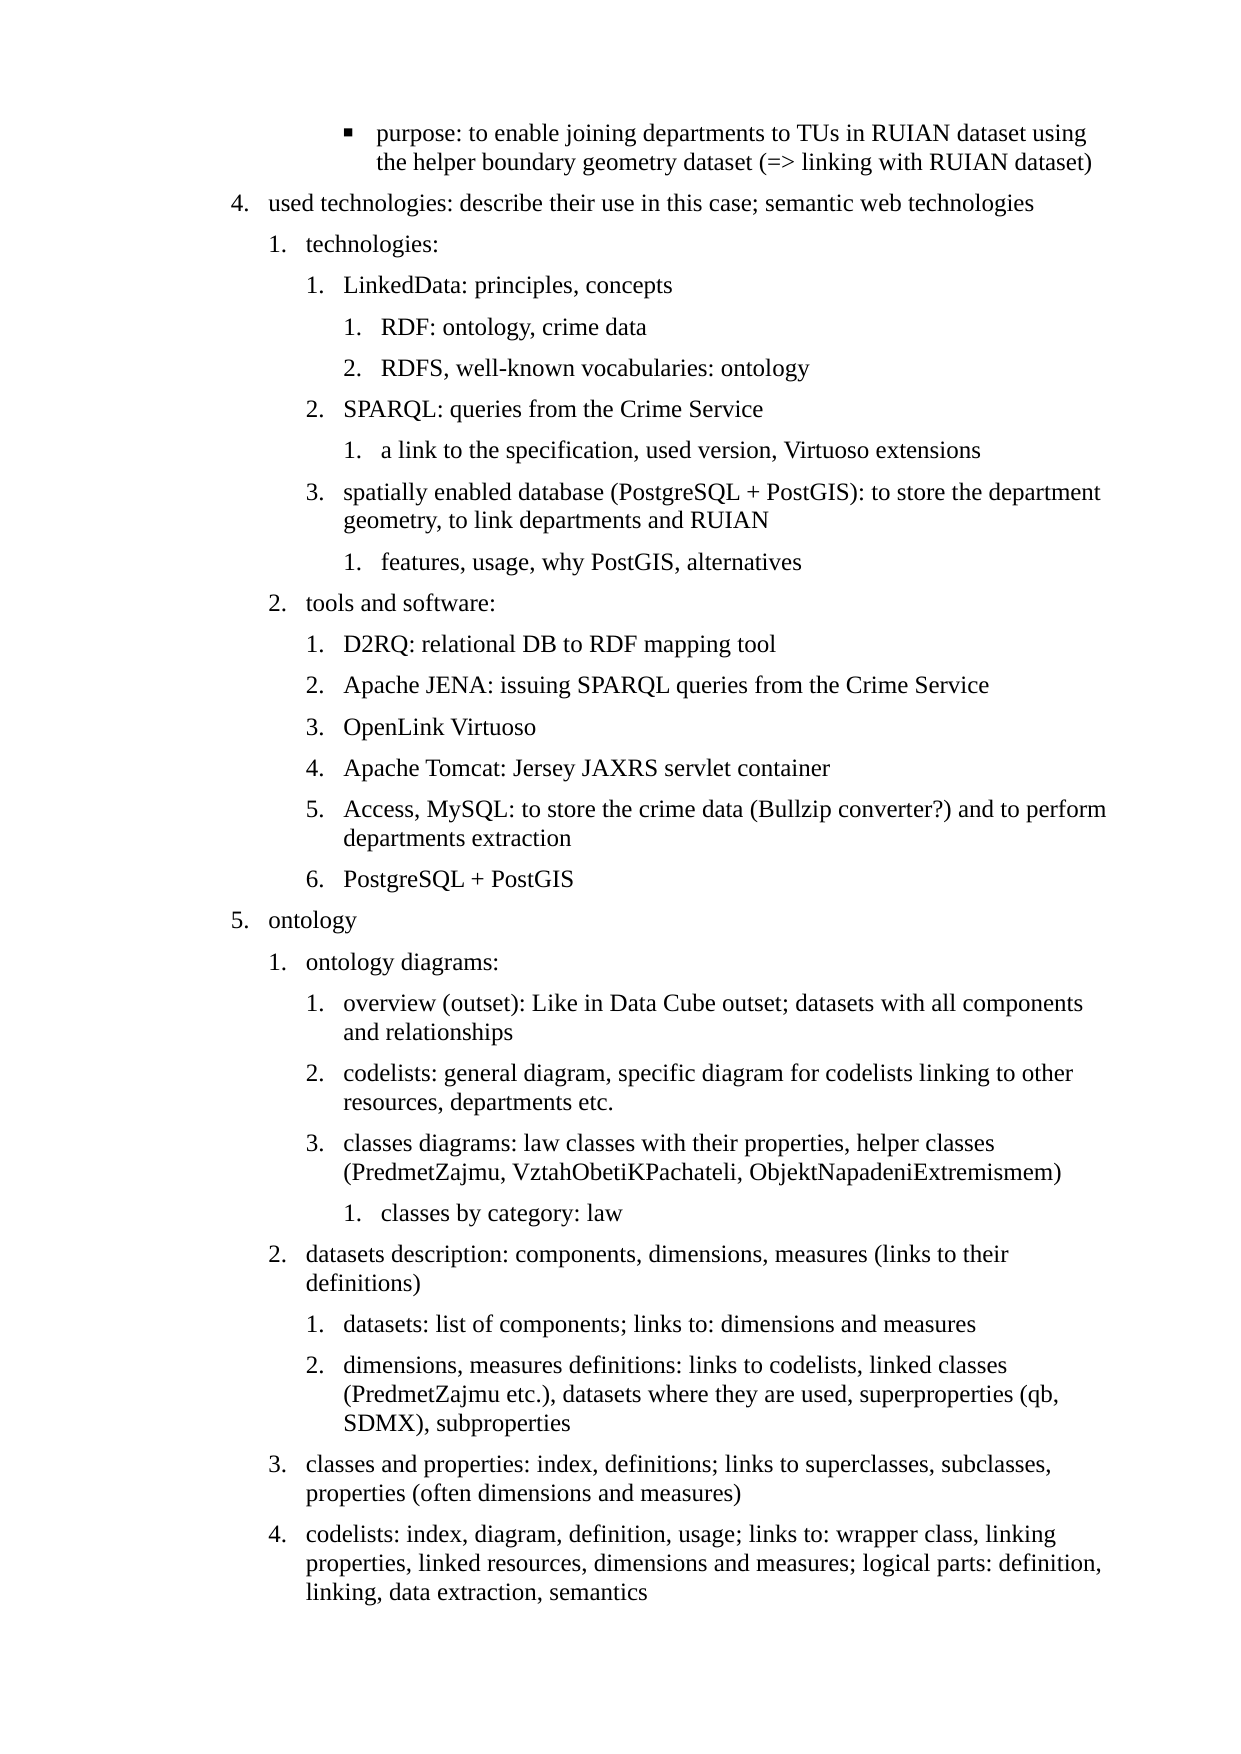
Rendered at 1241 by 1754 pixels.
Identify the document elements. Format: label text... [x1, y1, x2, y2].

list OpenLink Virtuoso [306, 712, 1122, 741]
list spatially enabled database (PostgreSQL + PostGIS): to store the department geometry, to link departments and RUIAN [306, 477, 1122, 534]
list technologies: [268, 229, 1122, 258]
list used technologies: describe their use in this case; semantic web technologies [231, 188, 1122, 217]
list tools and software: [268, 588, 1122, 617]
list RDF: ontology, crime data [343, 312, 1122, 341]
list ontology [231, 906, 1122, 934]
list datasets: list of components; links to: dimensions and measures [306, 1309, 1122, 1338]
list SPARQL: queries from the Crime Service [306, 394, 1122, 423]
list a link to the specification, used version, Virtuoso extensions [343, 436, 1122, 464]
list Apache JENA: issuing SPARQL queries from the Crime Service [306, 671, 1122, 699]
list features, usage, why PostGIS, alternatives [343, 547, 1122, 576]
list classes by category: law [343, 1198, 1122, 1227]
list overview (outset): Like in Data Cube outset; datasets with all components and relationships [306, 988, 1122, 1046]
list codelists: index, diagram, definition, usage; links to: wrapper class, linking properties, linked resources, dimensions and measures; logical parts: definition, linking, data extraction, semantics [268, 1519, 1122, 1606]
list D2RQ: relational DB to RDF mapping tool [306, 629, 1122, 658]
list ontology diagrams: [268, 947, 1122, 976]
list datasets description: components, dimensions, measures (links to their definitions) [268, 1239, 1122, 1297]
list RDFS, well-known vocabularies: ontology [343, 353, 1122, 382]
list classes diagrams: law classes with their properties, helper classes (PredmetZajmu, VztahObetiKPachateli, ObjektNapadeniExtremismem) [306, 1128, 1122, 1186]
list dimensions, measures definitions: links to codelists, linked classes (PredmetZajmu etc.), datasets where they are used, superproperties (qb, SDMX), subproperties [306, 1351, 1122, 1437]
list classes and properties: index, definitions; links to superclasses, subclasses, properties (often dimensions and measures) [268, 1449, 1122, 1507]
list codelists: general diagram, specific diagram for codelists linking to other resources, departments etc. [306, 1058, 1122, 1116]
list Apache Tomcat: Jersey JAXRS servlet container [306, 753, 1122, 782]
list Access, MySQL: to store the crime data (Bullzip converter?) and to perform departments extraction [306, 794, 1122, 852]
list LinkedData: principles, concepts [306, 271, 1122, 299]
list purpose: to enable joining departments to TUs in RUIAN dataset using the helper boundary geometry dataset (=> linking with RUIAN dataset) [339, 118, 1122, 176]
list PostgreSQL + PostGIS [306, 864, 1122, 893]
